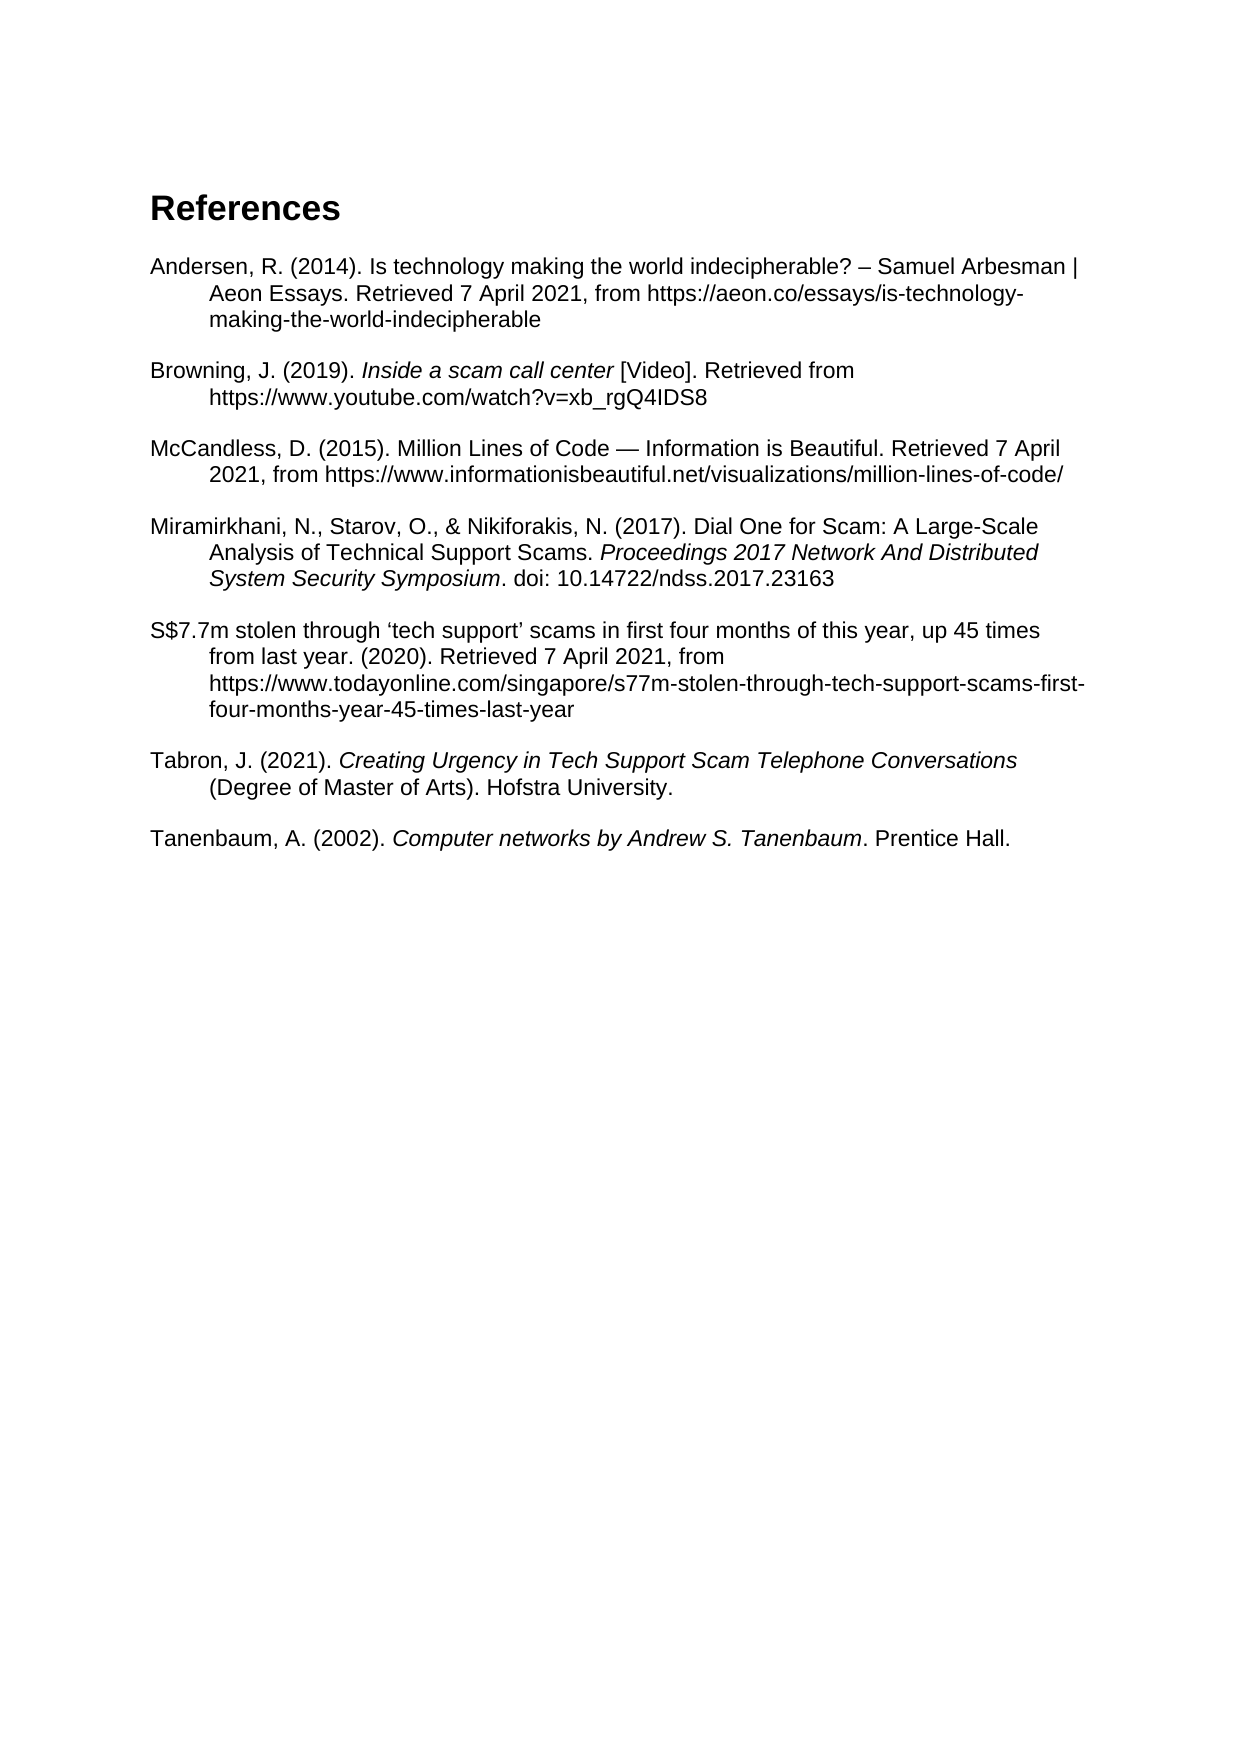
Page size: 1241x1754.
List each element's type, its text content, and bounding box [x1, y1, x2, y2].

text Tabron, J. (2021). Creating Urgency in Tech Support Scam Telephone Conversations (Degree of Master of Arts). Hofstra University. [150, 747, 1090, 800]
text McCandless, D. (2015). Million Lines of Code — Information is Beautiful. Retrieved 7 April 2021, from https://www.informationisbeautiful.net/visualizations/million-lines-of-code/ [150, 435, 1090, 488]
text S$7.7m stolen through ‘tech support’ scams in first four months of this year, up 45 times from last year. (2020). Retrieved 7 April 2021, from https://www.todayonline.com/singapore/s77m-stolen-through-tech-support-scams-first-four-months-year-45-times-last-year [150, 617, 1090, 722]
text Andersen, R. (2014). Is technology making the world indecipherable? – Samuel Arbesman | Aeon Essays. Retrieved 7 April 2021, from https://aeon.co/essays/is-technology-making-the-world-indecipherable [150, 253, 1090, 332]
text Browning, J. (2019). Inside a scam call center [Video]. Retrieved from https://www.youtube.com/watch?v=xb_rgQ4IDS8 [150, 357, 1090, 410]
text Miramirkhani, N., Starov, O., & Nikiforakis, N. (2017). Dial One for Scam: A Large-Scale Analysis of Technical Support Scams. Proceedings 2017 Network And Distributed System Security Symposium. doi: 10.14722/ndss.2017.23163 [150, 513, 1090, 592]
text Tanenbaum, A. (2002). Computer networks by Andrew S. Tanenbaum. Prentice Hall. [150, 825, 1090, 851]
subtitle References [150, 187, 1090, 228]
